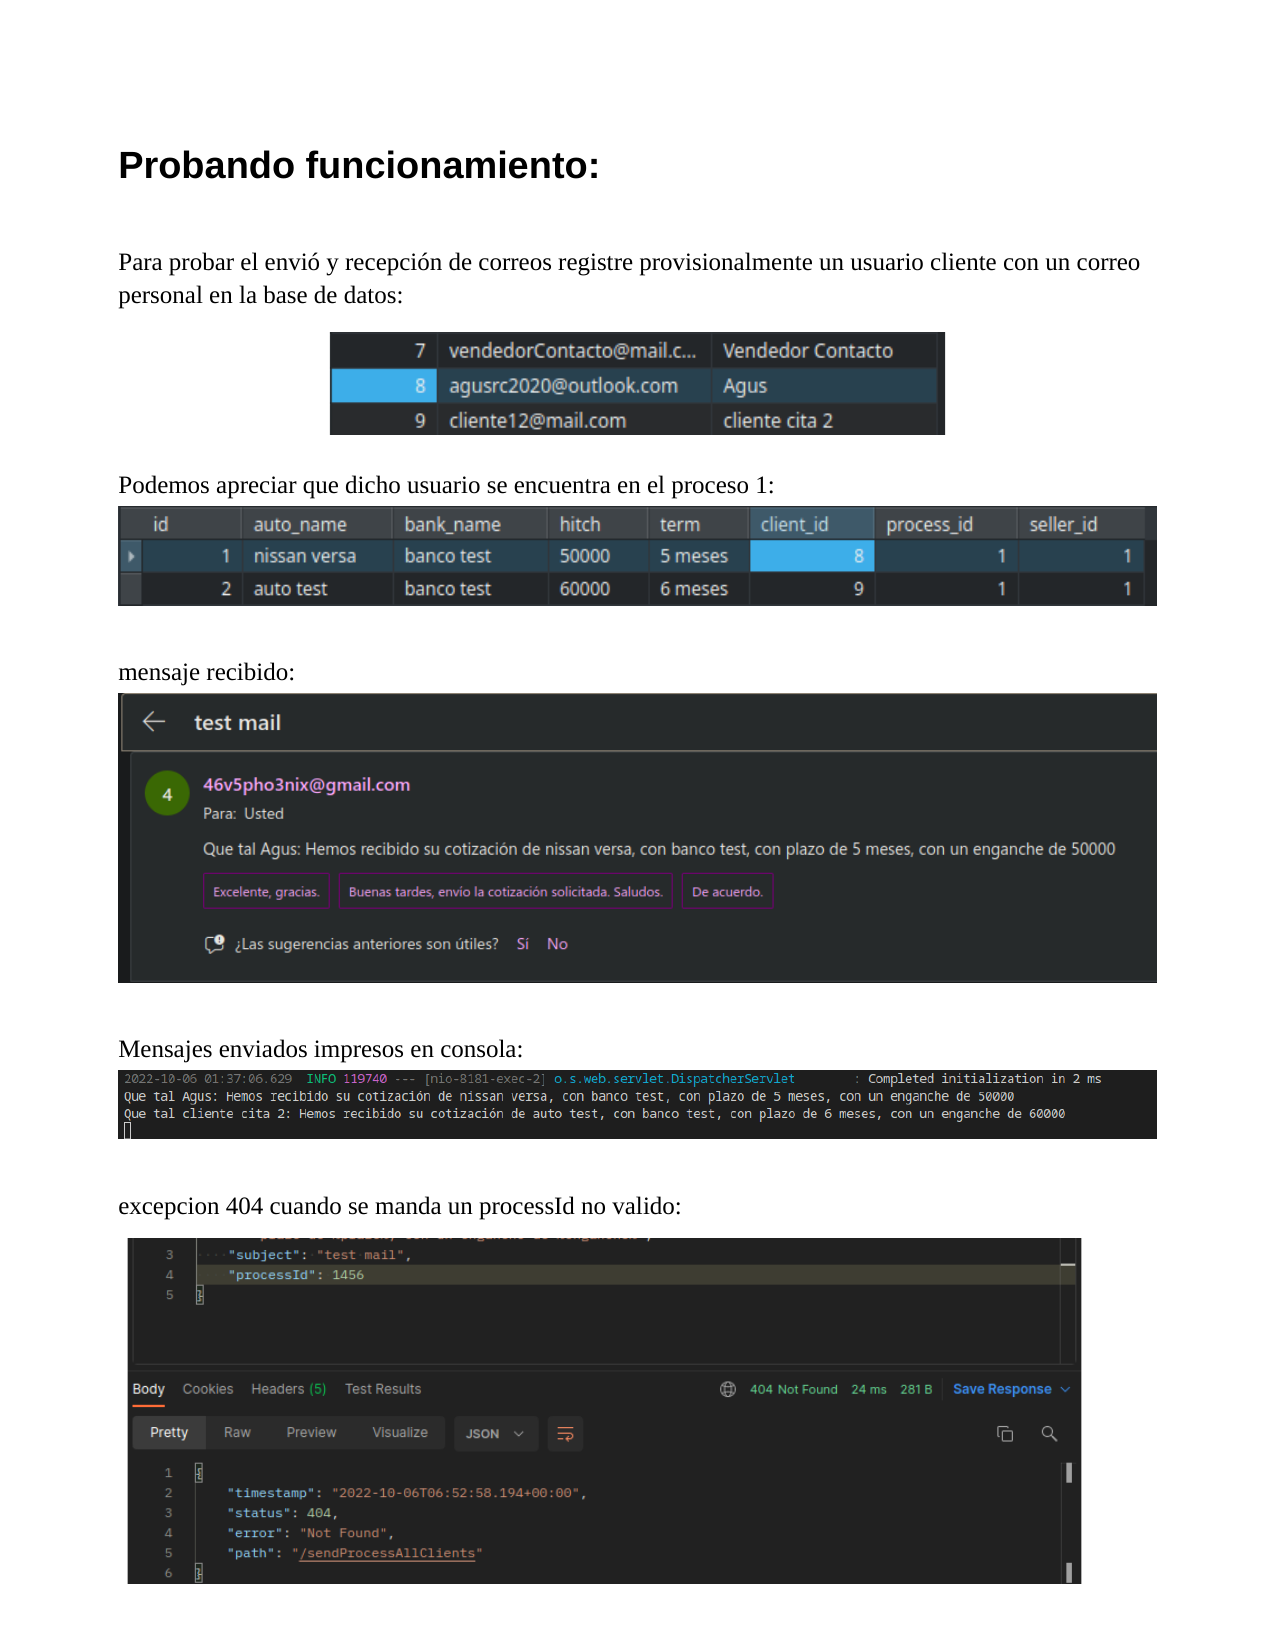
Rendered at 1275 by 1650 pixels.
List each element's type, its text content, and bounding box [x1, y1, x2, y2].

text mensaje recibido: [118, 657, 1157, 686]
picture [118, 693, 1157, 983]
picture [329, 332, 946, 435]
picture [118, 506, 1157, 606]
text Para probar el envió y recepción de correos registre provisionalmente un usuario cliente con un correo personal en la base de datos: [118, 247, 1157, 309]
picture [118, 1070, 1157, 1139]
text Podemos apreciar que dicho usuario se encuentra en el proceso 1: [118, 470, 1157, 499]
picture [127, 1238, 1082, 1584]
subtitle Probando funcionamiento: [118, 143, 1157, 187]
text excepcion 404 cuando se manda un processId no valido: [118, 1191, 1157, 1219]
text Mensajes enviados impresos en consola: [118, 1034, 1157, 1063]
